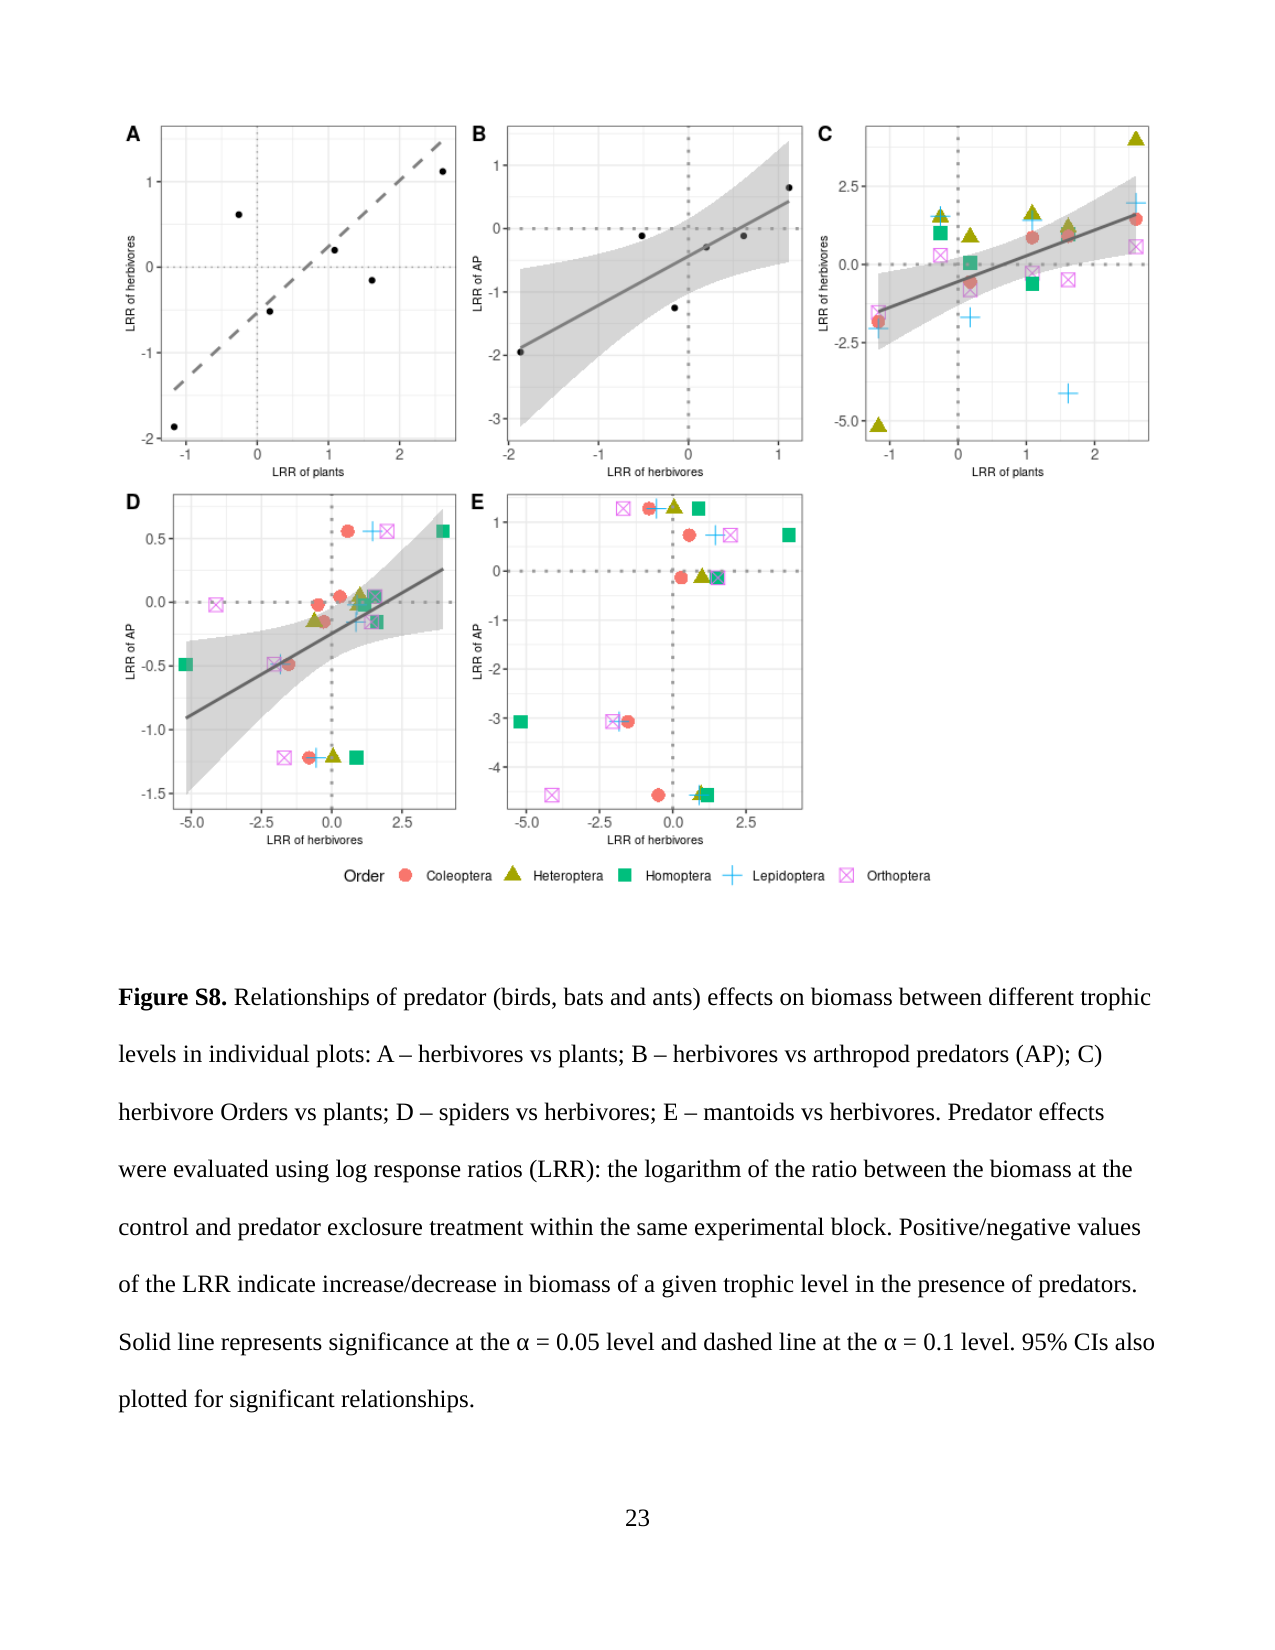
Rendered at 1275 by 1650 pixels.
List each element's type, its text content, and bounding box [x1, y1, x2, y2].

picture [118, 118, 1157, 896]
text Figure S8. Relationships of predator (birds, bats and ants) effects on biomass between different trophic levels in individual plots: A – herbivores vs plants; B – herbivores vs arthropod predators (AP); C) herbivore Orders vs plants; D – spiders vs herbivores; E – mantoids vs herbivores. Predator effects were evaluated using log response ratios (LRR): the logarithm of the ratio between the biomass at the control and predator exclosure treatment within the same experimental block. Positive/negative values of the LRR indicate increase/decrease in biomass of a given trophic level in the presence of predators. Solid line represents significance at the α = 0.05 level and dashed line at the α = 0.1 level. 95% CIs also plotted for significant relationships. [118, 982, 1157, 1413]
